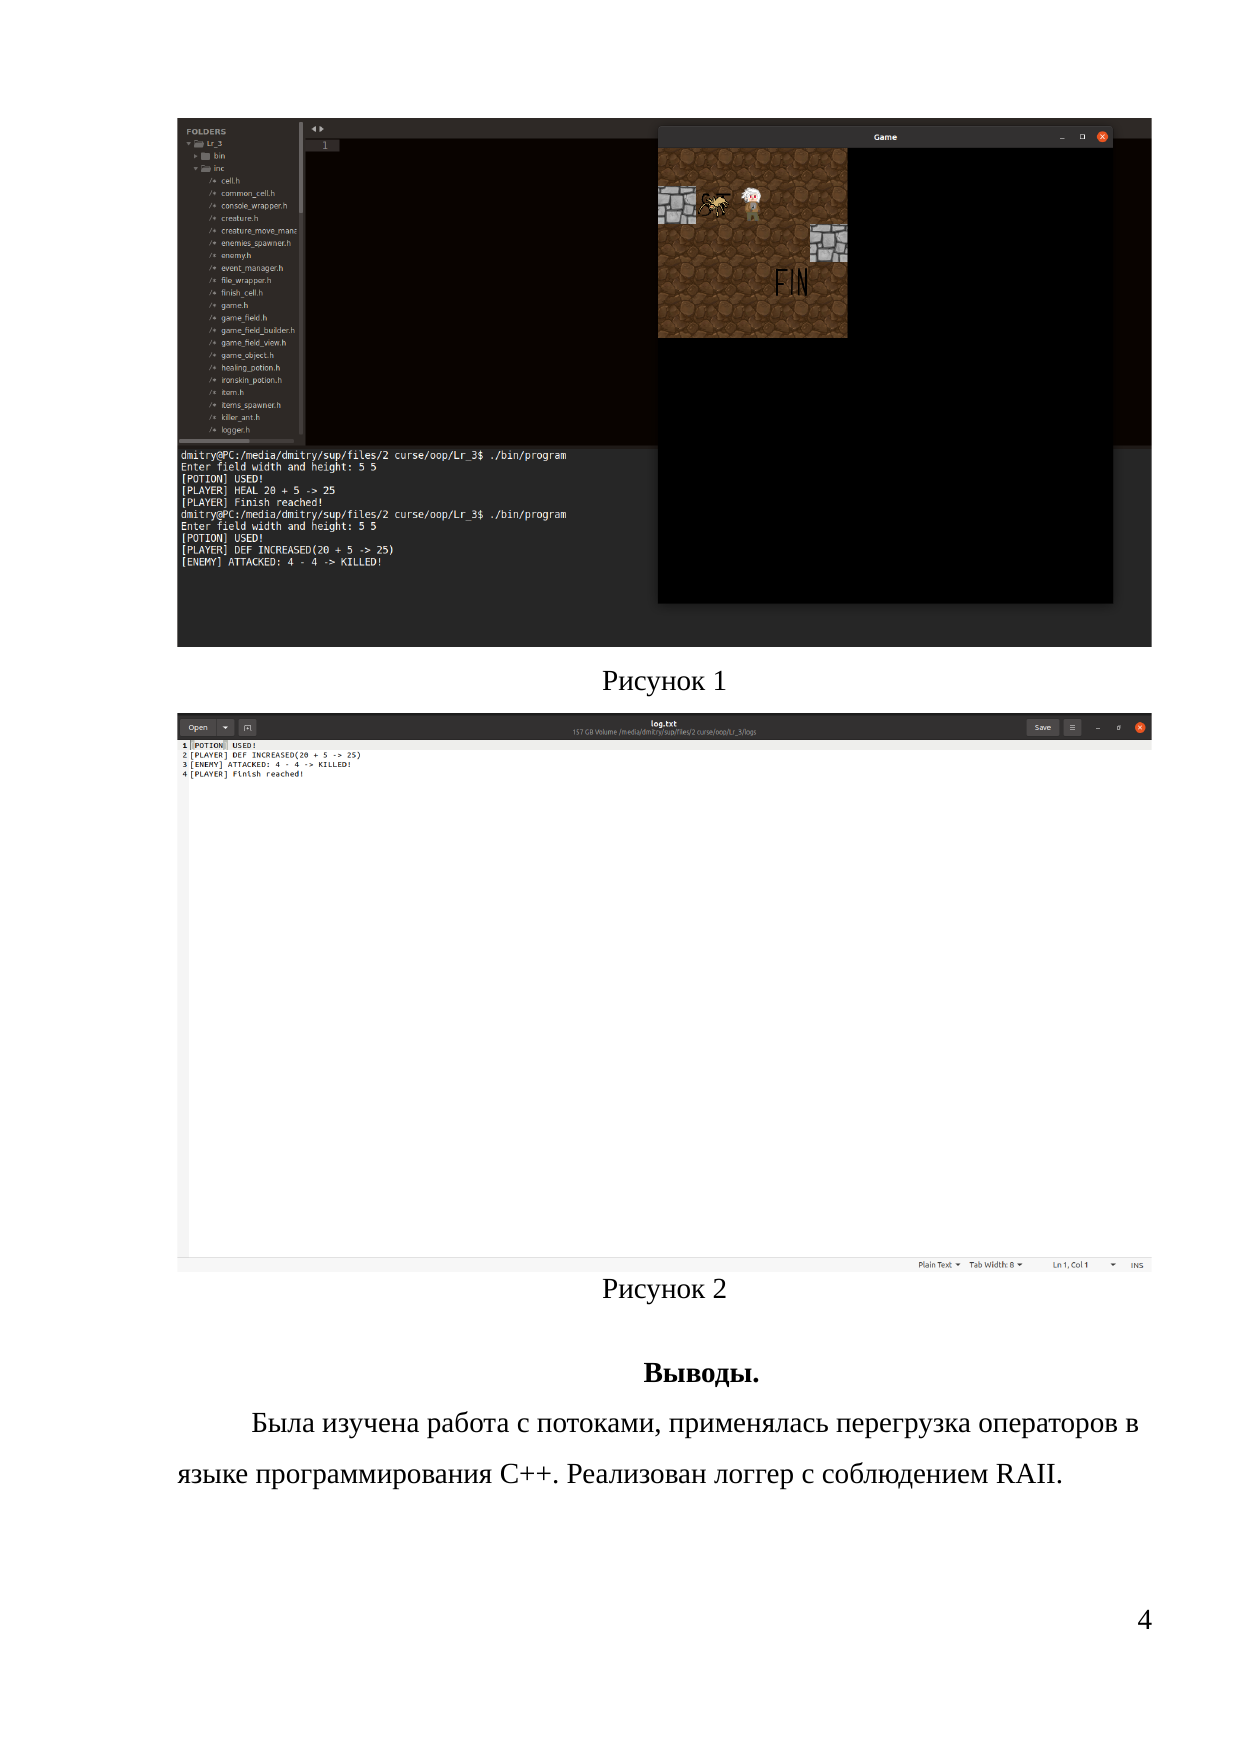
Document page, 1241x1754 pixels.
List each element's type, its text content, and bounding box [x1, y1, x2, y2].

text Рисунок 2 [177, 1272, 1152, 1305]
picture [177, 118, 1152, 647]
subtitle Выводы. [177, 1355, 1152, 1389]
text Рисунок 1 [177, 647, 1152, 697]
text Была изучена работа с потоками, применялась перегрузка операторов в языке программирования C++. Реализован логгер с соблюдением RAII. [177, 1406, 1152, 1489]
picture [177, 713, 1152, 1272]
